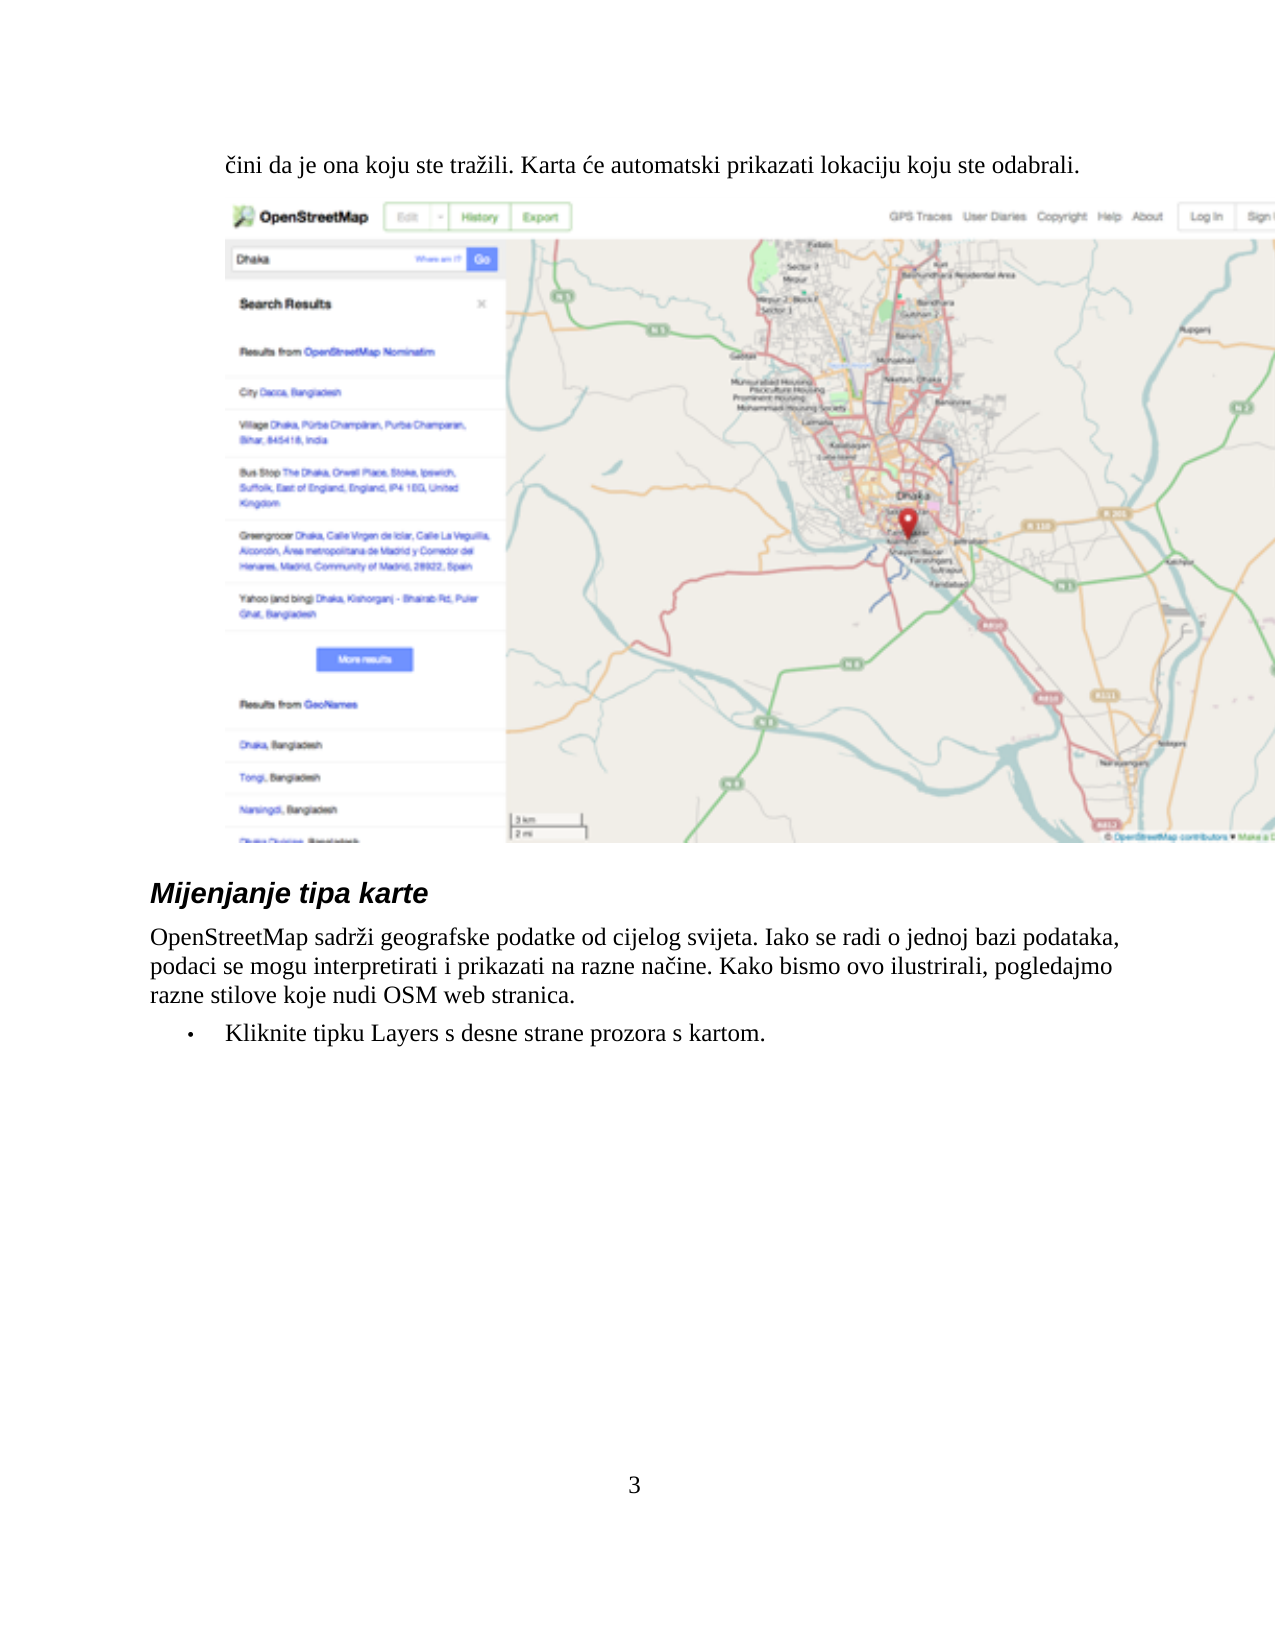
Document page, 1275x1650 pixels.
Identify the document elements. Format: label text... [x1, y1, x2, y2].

list Kliknite tipku Layers s desne strane prozora s kartom. [187, 1018, 1125, 1046]
list čini da je ona koju ste tražili. Karta će automatski prikazati lokaciju koju ste odabrali. [187, 150, 1125, 179]
picture [225, 196, 1275, 843]
subtitle Mijenjanje tipa karte [150, 876, 1125, 910]
text OpenStreetMap sadrži geografske podatke od cijelog svijeta. Iako se radi o jednoj bazi podataka, podaci se mogu interpretirati i prikazati na razne načine. Kako bismo ovo ilustrirali, pogledajmo razne stilove koje nudi OSM web stranica. [150, 922, 1125, 1009]
